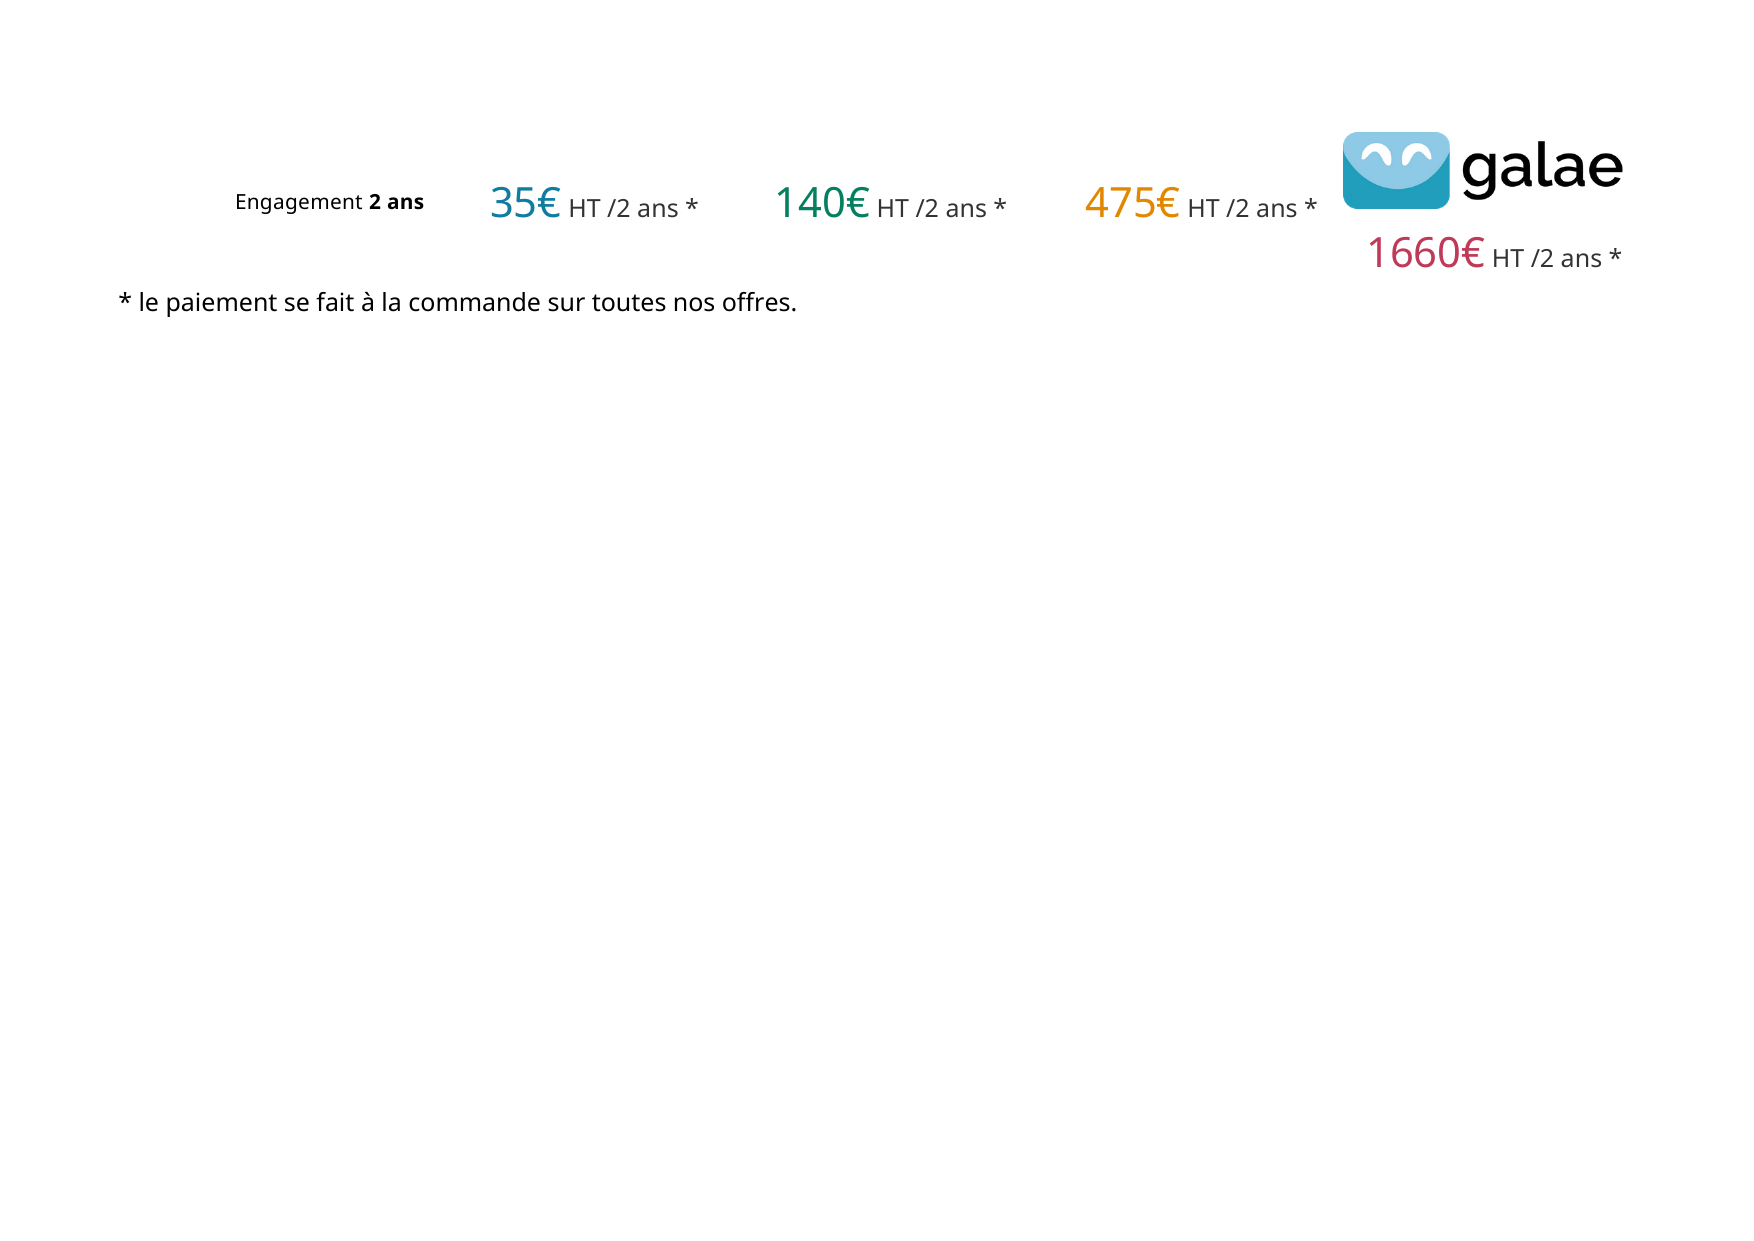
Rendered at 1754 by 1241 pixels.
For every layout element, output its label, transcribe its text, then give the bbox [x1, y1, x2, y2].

table_cell 140€ HT /2 ans * [747, 118, 1027, 285]
table_cell [724, 118, 747, 285]
table_cell 35€ HT /2 ans * [444, 118, 723, 285]
table_cell 475€ HT /2 ans * [1051, 118, 1331, 285]
table_cell [1027, 118, 1051, 285]
text * le paiement se fait à la commande sur toutes nos offres. [118, 285, 1636, 319]
table_cell Engagement 2 ans [117, 118, 430, 285]
table_cell 1660€ HT /2 ans * [1354, 223, 1634, 285]
picture [1325, 118, 1638, 223]
table_cell [430, 118, 444, 285]
table_cell [1331, 223, 1354, 285]
